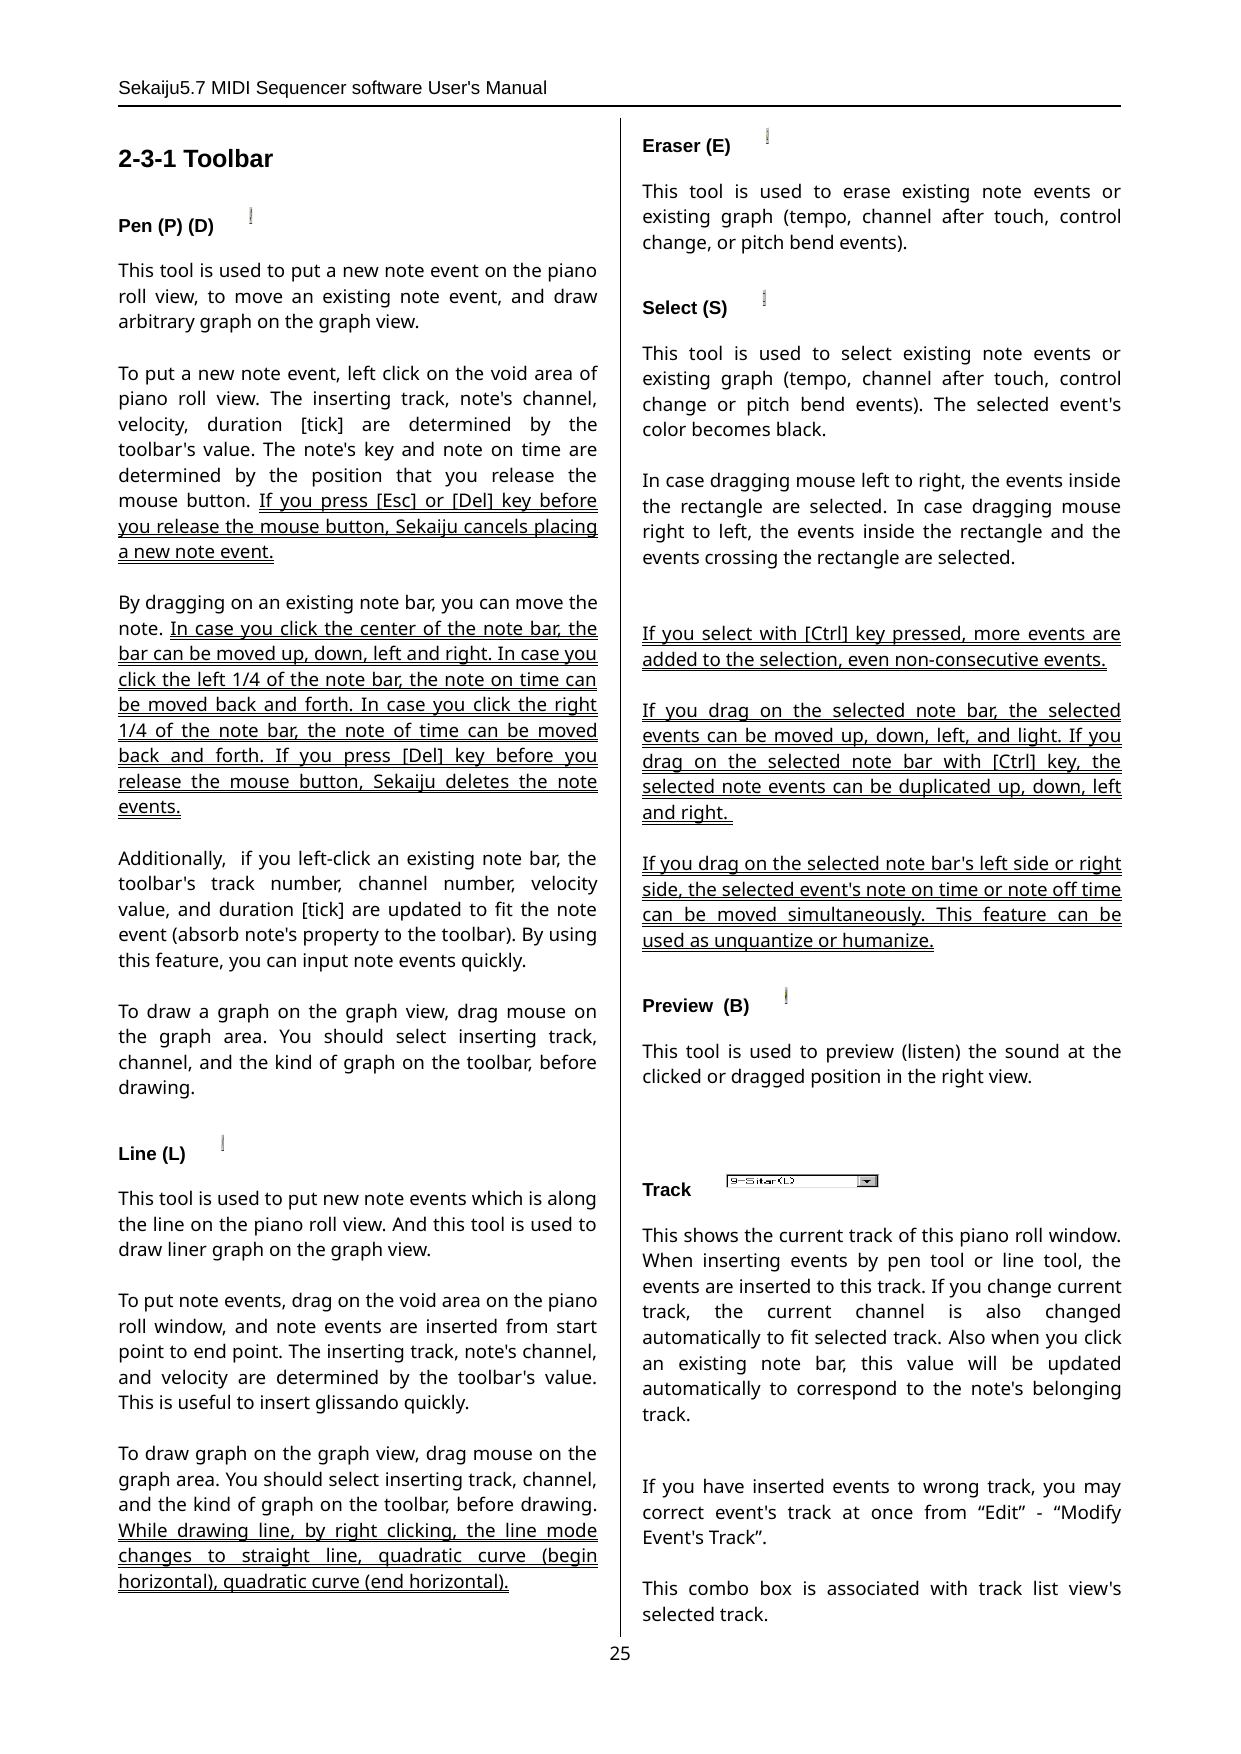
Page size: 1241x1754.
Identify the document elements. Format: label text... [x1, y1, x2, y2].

subtitle 2-3-1 Toolbar [118, 144, 598, 172]
text To put note events, drag on the void area on the piano roll window, and note events are inserted from start point to end point. The inserting track, note's channel, and velocity are determined by the toolbar's value. This is useful to insert glissando quickly. [118, 1287, 598, 1415]
text release the mouse button, Sekaiju deletes the note [118, 768, 598, 790]
text Additionally, if you left-click an existing note bar, the toolbar's track number, channel number, velocity value, and duration [tick] are updated to fit the note event (absorb note's property to the toolbar). By using this feature, you can input note events quickly. [118, 845, 598, 972]
text This shows the current track of this piano roll window. When inserting events by pen tool or line tool, the events are inserted to this track. If you change current track, the current channel is also changed automatically to fit selected track. Also when you click an existing note bar, this value will be updated automatically to correspond to the note's belonging track. [642, 1222, 1122, 1426]
text events. [118, 793, 598, 819]
text If you have inserted events to wrong track, you may correct event's track at once from “Edit” - “Modify Event's Track”. [642, 1473, 1122, 1550]
text Pen (P) (D) [118, 198, 598, 236]
text drag on the selected note bar with [Ctrl] key, the [642, 748, 1122, 770]
text horizontal), quadratic curve (end horizontal). [118, 1568, 598, 1594]
text a new note event. [118, 538, 598, 564]
text This combo box is associated with track list view's selected track. [642, 1576, 1122, 1627]
picture [249, 207, 253, 224]
text This tool is used to erase existing note events or existing graph (tempo, channel after touch, control change, or pitch bend events). [642, 178, 1122, 254]
text Track [642, 1166, 1122, 1201]
text This tool is used to preview (listen) the sound at the clicked or dragged position in the right view. [642, 1038, 1122, 1089]
text side, the selected event's note on time or note off time [642, 876, 1122, 897]
text can be moved simultaneously. This feature can be [642, 901, 1122, 923]
text To draw a graph on the graph view, drag mouse on the graph area. You should select inserting track, channel, and the kind of graph on the toolbar, before drawing. [118, 998, 598, 1100]
text selected note events can be duplicated up, down, left [642, 774, 1122, 795]
text To put a new note event, left click on the void area of piano roll view. The inserting track, note's channel, velocity, duration [tick] are determined by the toolbar's value. The note's key and note on time are determined by the position that you release the mouse button. If you press [Esc] or [Del] key before you release the mouse button, Sekaiju cancels placing [118, 360, 598, 534]
picture [726, 1174, 881, 1188]
text Preview (B) [642, 978, 1122, 1016]
text Eraser (E) [642, 118, 1122, 156]
text Line (L) [118, 1126, 598, 1164]
text If you select with [Ctrl] key pressed, more events are added to the selection, even non-consecutive events. [642, 621, 1122, 672]
text This tool is used to put new note events which is along the line on the piano roll view. And this tool is used to draw liner graph on the graph view. [118, 1185, 598, 1262]
text If you drag on the selected note bar, the selected events can be moved up, down, left, and light. If you [642, 697, 1122, 744]
text click the left 1/4 of the note bar, the note on time can be moved back and forth. In case you click the right [118, 666, 598, 713]
text To draw graph on the graph view, drag mouse on the graph area. You should select inserting track, channel, and the kind of graph on the toolbar, before drawing. While drawing line, by right clicking, the line mode [118, 1441, 598, 1539]
text If you drag on the selected note bar's left side or right [642, 850, 1122, 872]
text By dragging on an existing note bar, you can move the note. In case you click the center of the note bar, the bar can be moved up, down, left and right. In case you [118, 589, 598, 662]
text 1/4 of the note bar, the note of time can be moved [118, 717, 598, 739]
text and right. [642, 799, 1122, 825]
text This tool is used to put a new note event on the piano roll view, to move an existing note event, and draw arbitrary graph on the graph view. [118, 258, 598, 334]
text used as unquantize or humanize. [642, 927, 1122, 952]
text This tool is used to select existing note events or existing graph (tempo, channel after touch, control change or pitch bend events). The selected event's color becomes black. [642, 340, 1122, 442]
text Select (S) [642, 280, 1122, 318]
text In case dragging mouse left to right, the events inside the rectangle are selected. In case dragging mouse right to left, the events inside the rectangle and the events crossing the rectangle are selected. [642, 468, 1122, 570]
picture [784, 987, 788, 1004]
text back and forth. If you press [Del] key before you [118, 742, 598, 764]
text changes to straight line, quadratic curve (begin [118, 1542, 598, 1564]
